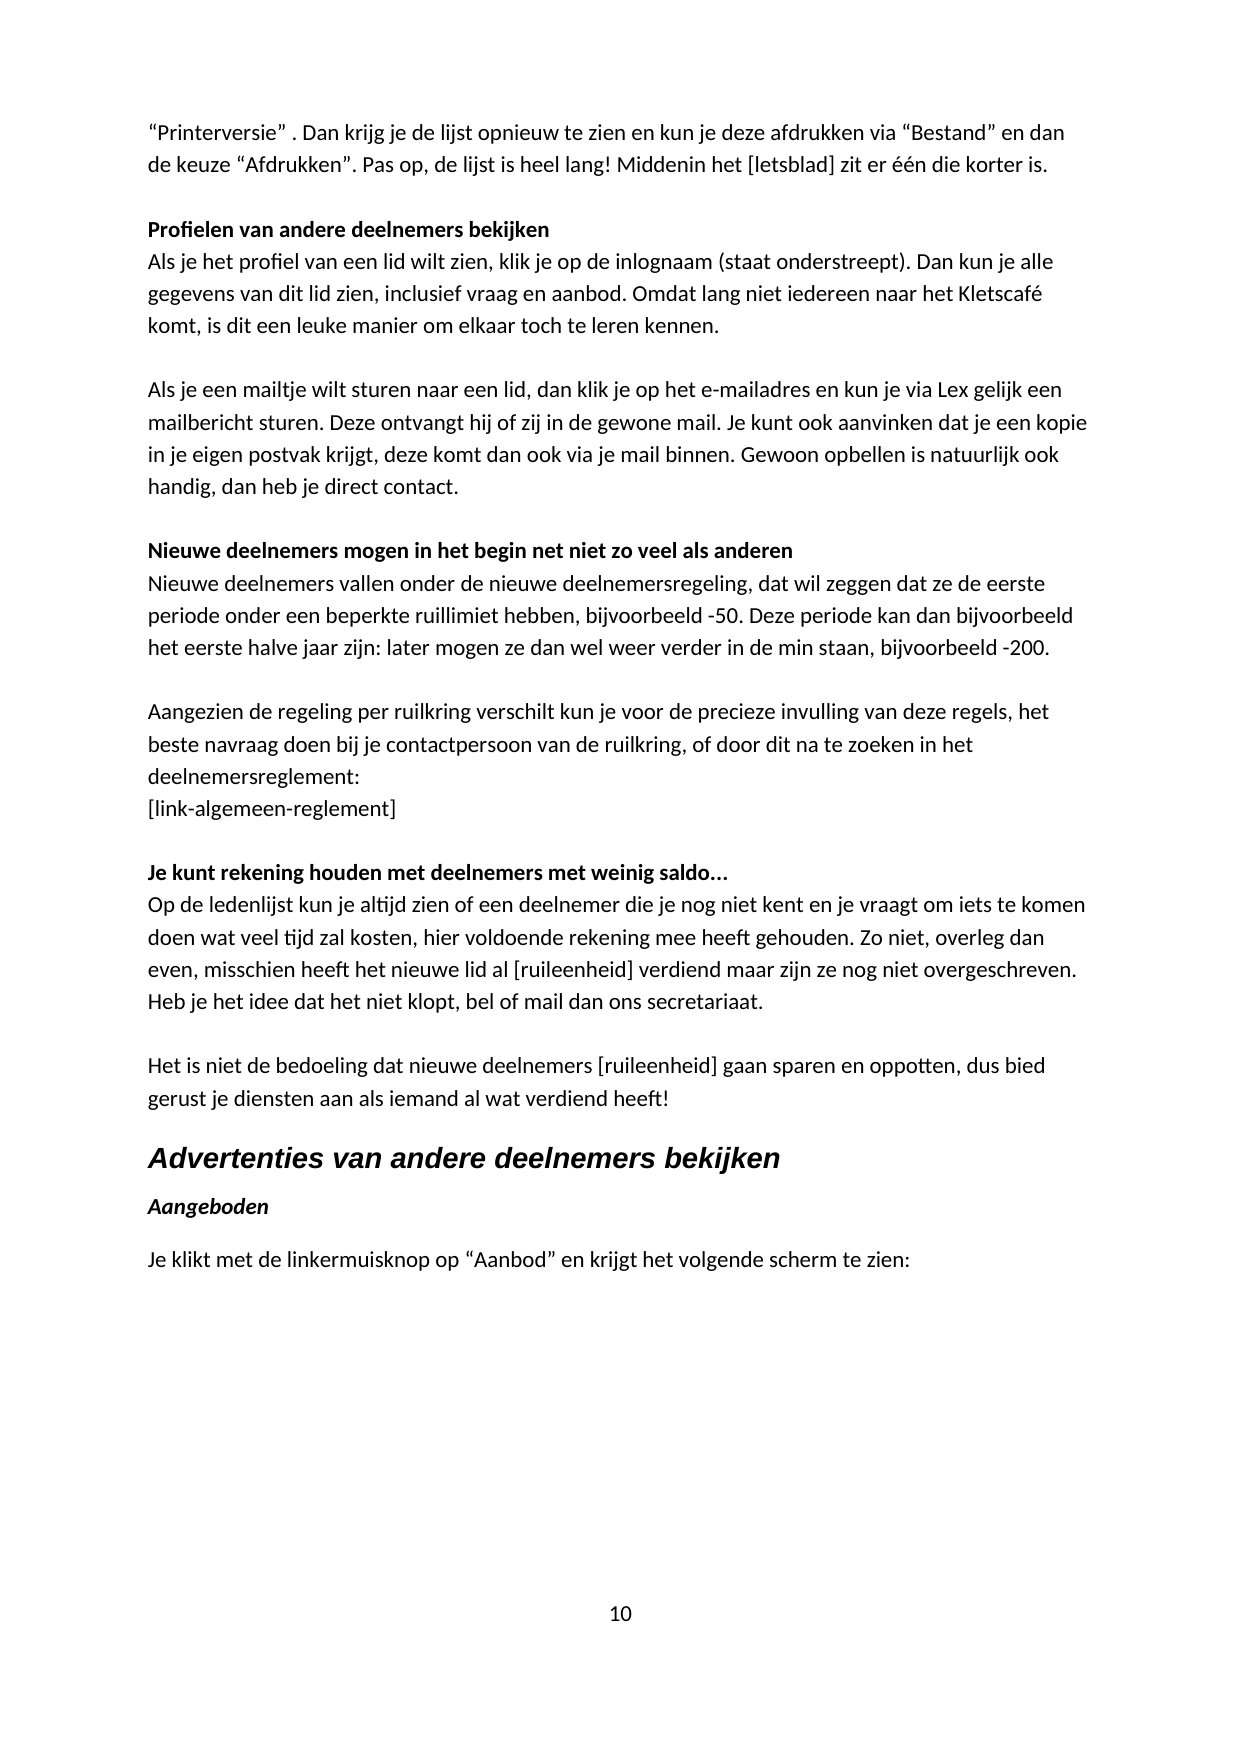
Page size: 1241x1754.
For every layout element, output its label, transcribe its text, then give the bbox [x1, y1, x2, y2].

text [link-algemeen-reglement] [148, 794, 1092, 822]
text Op de ledenlijst kun je altijd zien of een deelnemer die je nog niet kent en je vraagt om iets te komen doen wat veel tijd zal kosten, hier voldoende rekening mee heeft gehouden. Zo niet, overleg dan even, misschien heeft het nieuwe lid al [ruileenheid] verdiend maar zijn ze nog niet overgeschreven. Heb je het idee dat het niet klopt, bel of mail dan ons secretariaat. [148, 891, 1092, 1015]
text Het is niet de bedoeling dat nieuwe deelnemers [ruileenheid] gaan sparen en oppotten, dus bied gerust je diensten aan als iemand al wat verdiend heeft! [148, 1052, 1092, 1112]
text Je klikt met de linkermuisknop op “Aanbod” en krijgt het volgende scherm te zien: [148, 1245, 1092, 1273]
text “Printerversie” . Dan krijg je de lijst opnieuw te zien en kun je deze afdrukken via “Bestand” en dan de keuze “Afdrukken”. Pas op, de lijst is heel lang! Middenin het [letsblad] zit er één die korter is. [148, 118, 1092, 178]
text Profielen van andere deelnemers bekijken [148, 215, 1092, 243]
subtitle Advertenties van andere deelnemers bekijken [148, 1141, 1092, 1174]
text Aangezien de regeling per ruilkring verschilt kun je voor de precieze invulling van deze regels, het beste navraag doen bij je contactpersoon van de ruilkring, of door dit na te zoeken in het deelnemersreglement: [148, 697, 1092, 790]
text Als je het profiel van een lid wilt zien, klik je op de inlognaam (staat onderstreept). Dan kun je alle gegevens van dit lid zien, inclusief vraag en aanbod. Omdat lang niet iedereen naar het Kletscafé komt, is dit een leuke manier om elkaar toch te leren kennen. [148, 247, 1092, 339]
text Als je een mailtje wilt sturen naar een lid, dan klik je op het e-mailadres en kun je via Lex gelijk een mailbericht sturen. Deze ontvangt hij of zij in de gewone mail. Je kunt ook aanvinken dat je een kopie in je eigen postvak krijgt, deze komt dan ook via je mail binnen. Gewoon opbellen is natuurlijk ook handig, dan heb je direct contact. [148, 376, 1092, 500]
text Nieuwe deelnemers vallen onder de nieuwe deelnemersregeling, dat wil zeggen dat ze de eerste periode onder een beperkte ruillimiet hebben, bijvoorbeeld -50. Deze periode kan dan bijvoorbeeld het eerste halve jaar zijn: later mogen ze dan wel weer verder in de min staan, bijvoorbeeld -200. [148, 569, 1092, 661]
text Aangeboden [148, 1192, 1092, 1220]
text Je kunt rekening houden met deelnemers met weinig saldo... [148, 858, 1092, 886]
text Nieuwe deelnemers mogen in het begin net niet zo veel als anderen [148, 537, 1092, 564]
